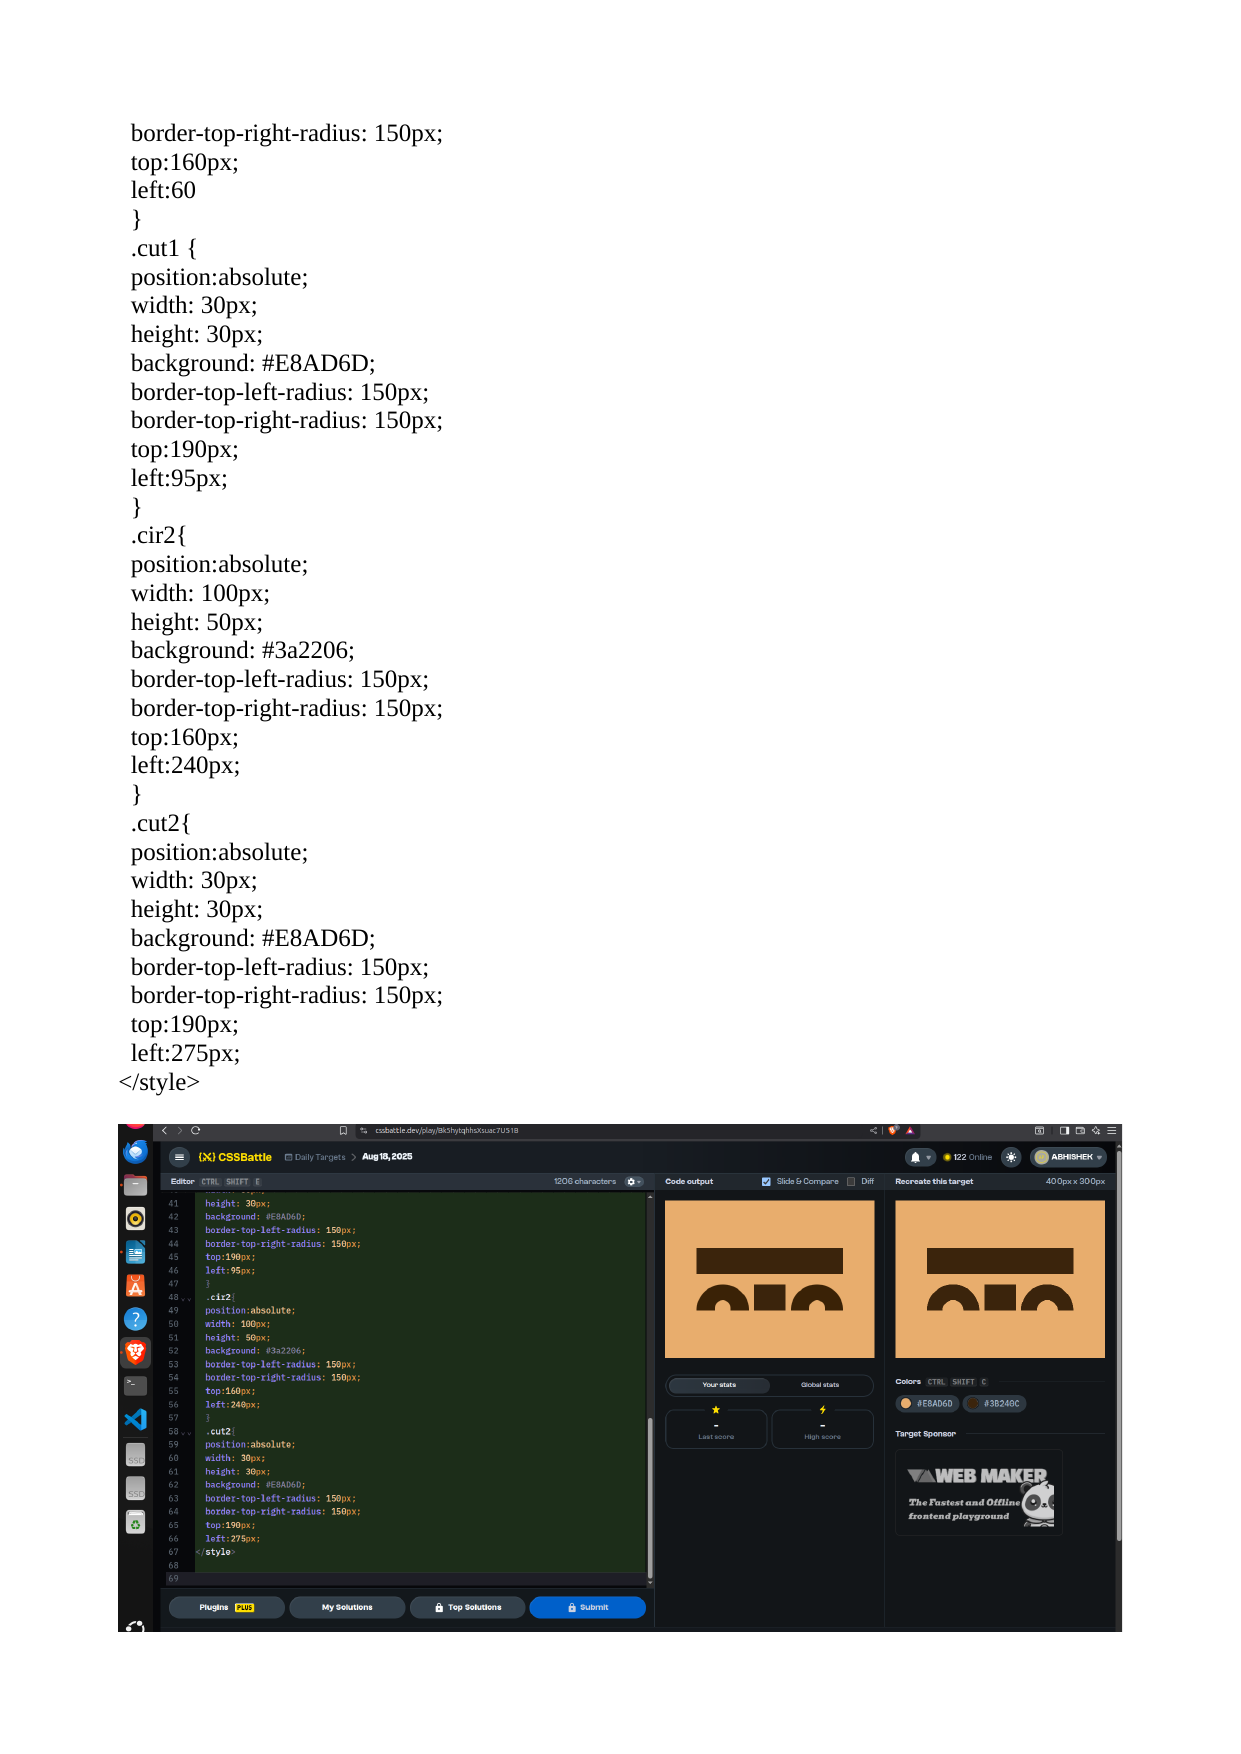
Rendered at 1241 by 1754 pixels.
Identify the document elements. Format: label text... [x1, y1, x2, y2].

text </style> [118, 1067, 1122, 1096]
text left:240px; [118, 751, 1122, 779]
text border-top-right-radius: 150px; [118, 406, 1122, 434]
text } [118, 204, 1122, 233]
text } [118, 779, 1122, 808]
text top:160px; [118, 722, 1122, 751]
text border-top-left-radius: 150px; [118, 664, 1122, 693]
text border-top-right-radius: 150px; [118, 693, 1122, 722]
text border-top-right-radius: 150px; [118, 118, 1122, 147]
text position:absolute; [118, 262, 1122, 291]
text border-top-left-radius: 150px; [118, 952, 1122, 981]
text position:absolute; [118, 837, 1122, 866]
text top:190px; [118, 1009, 1122, 1038]
text width: 30px; [118, 866, 1122, 894]
text position:absolute; [118, 549, 1122, 578]
text .cir2{ [118, 521, 1122, 549]
text background: #3a2206; [118, 636, 1122, 664]
text left:275px; [118, 1038, 1122, 1067]
text height: 30px; [118, 894, 1122, 923]
text width: 100px; [118, 578, 1122, 607]
text width: 30px; [118, 291, 1122, 319]
text border-top-right-radius: 150px; [118, 981, 1122, 1009]
text height: 50px; [118, 607, 1122, 636]
text .cut1 { [118, 233, 1122, 262]
text .cut2{ [118, 808, 1122, 837]
text height: 30px; [118, 319, 1122, 348]
picture [118, 1124, 1123, 1632]
text left:60 [118, 176, 1122, 204]
text top:160px; [118, 147, 1122, 176]
text background: #E8AD6D; [118, 348, 1122, 377]
text top:190px; [118, 434, 1122, 463]
text border-top-left-radius: 150px; [118, 377, 1122, 406]
text background: #E8AD6D; [118, 923, 1122, 952]
text left:95px; [118, 463, 1122, 492]
text } [118, 492, 1122, 521]
